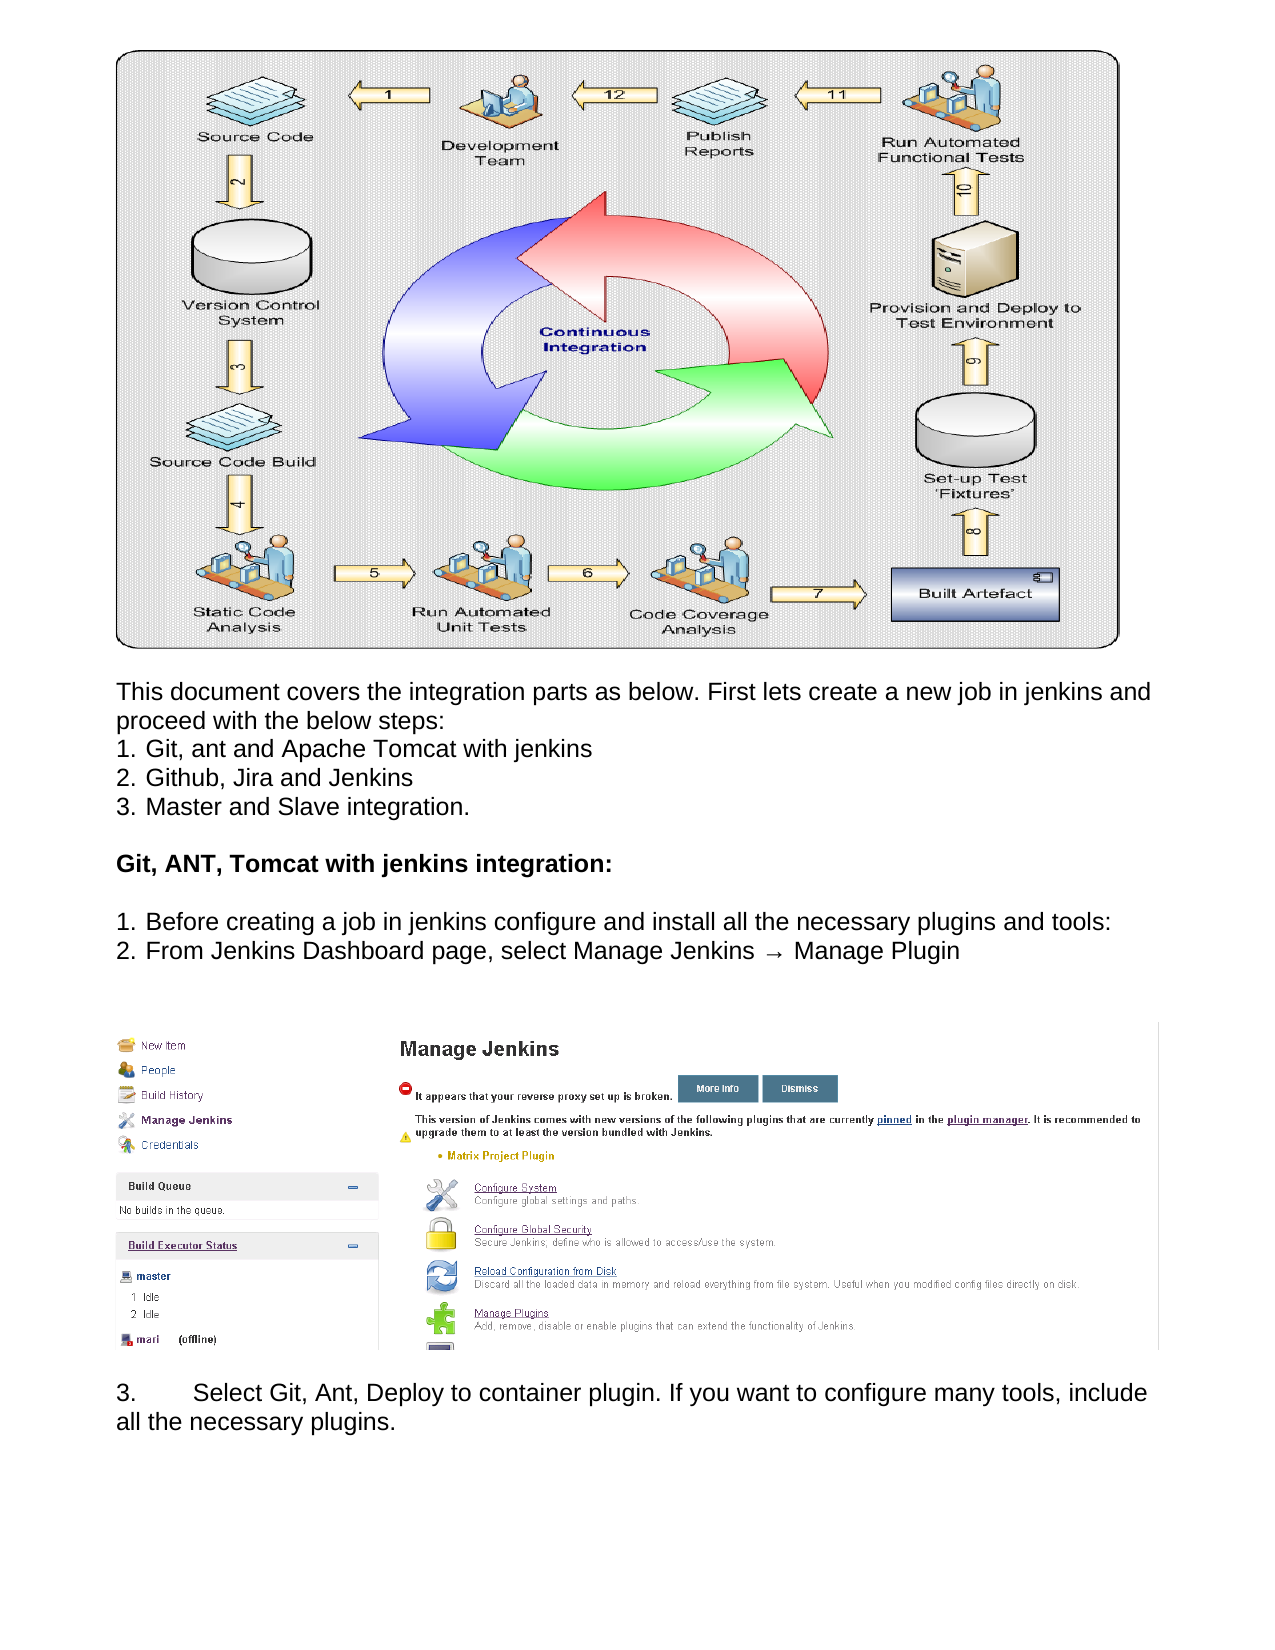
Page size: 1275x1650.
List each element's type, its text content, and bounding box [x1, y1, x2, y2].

list Github, Jira and Jenkins [116, 763, 1159, 792]
text This document covers the integration parts as below. First lets create a new job in jenkins and proceed with the below steps: [116, 677, 1159, 734]
picture [115, 49, 1120, 649]
list Master and Slave integration. [116, 792, 1159, 821]
text Git, ANT, Tomcat with jenkins integration: [116, 849, 1159, 878]
list From Jenkins Dashboard page, select Manage Jenkins → Manage Plugin [116, 936, 1159, 964]
list Git, ant and Apache Tomcat with jenkins [116, 734, 1159, 763]
list Select Git, Ant, Deploy to container plugin. If you want to configure many tools, include all the necessary plugins. [116, 1378, 1159, 1436]
picture [115, 1022, 1159, 1350]
list Before creating a job in jenkins configure and install all the necessary plugins and tools: [116, 907, 1159, 936]
